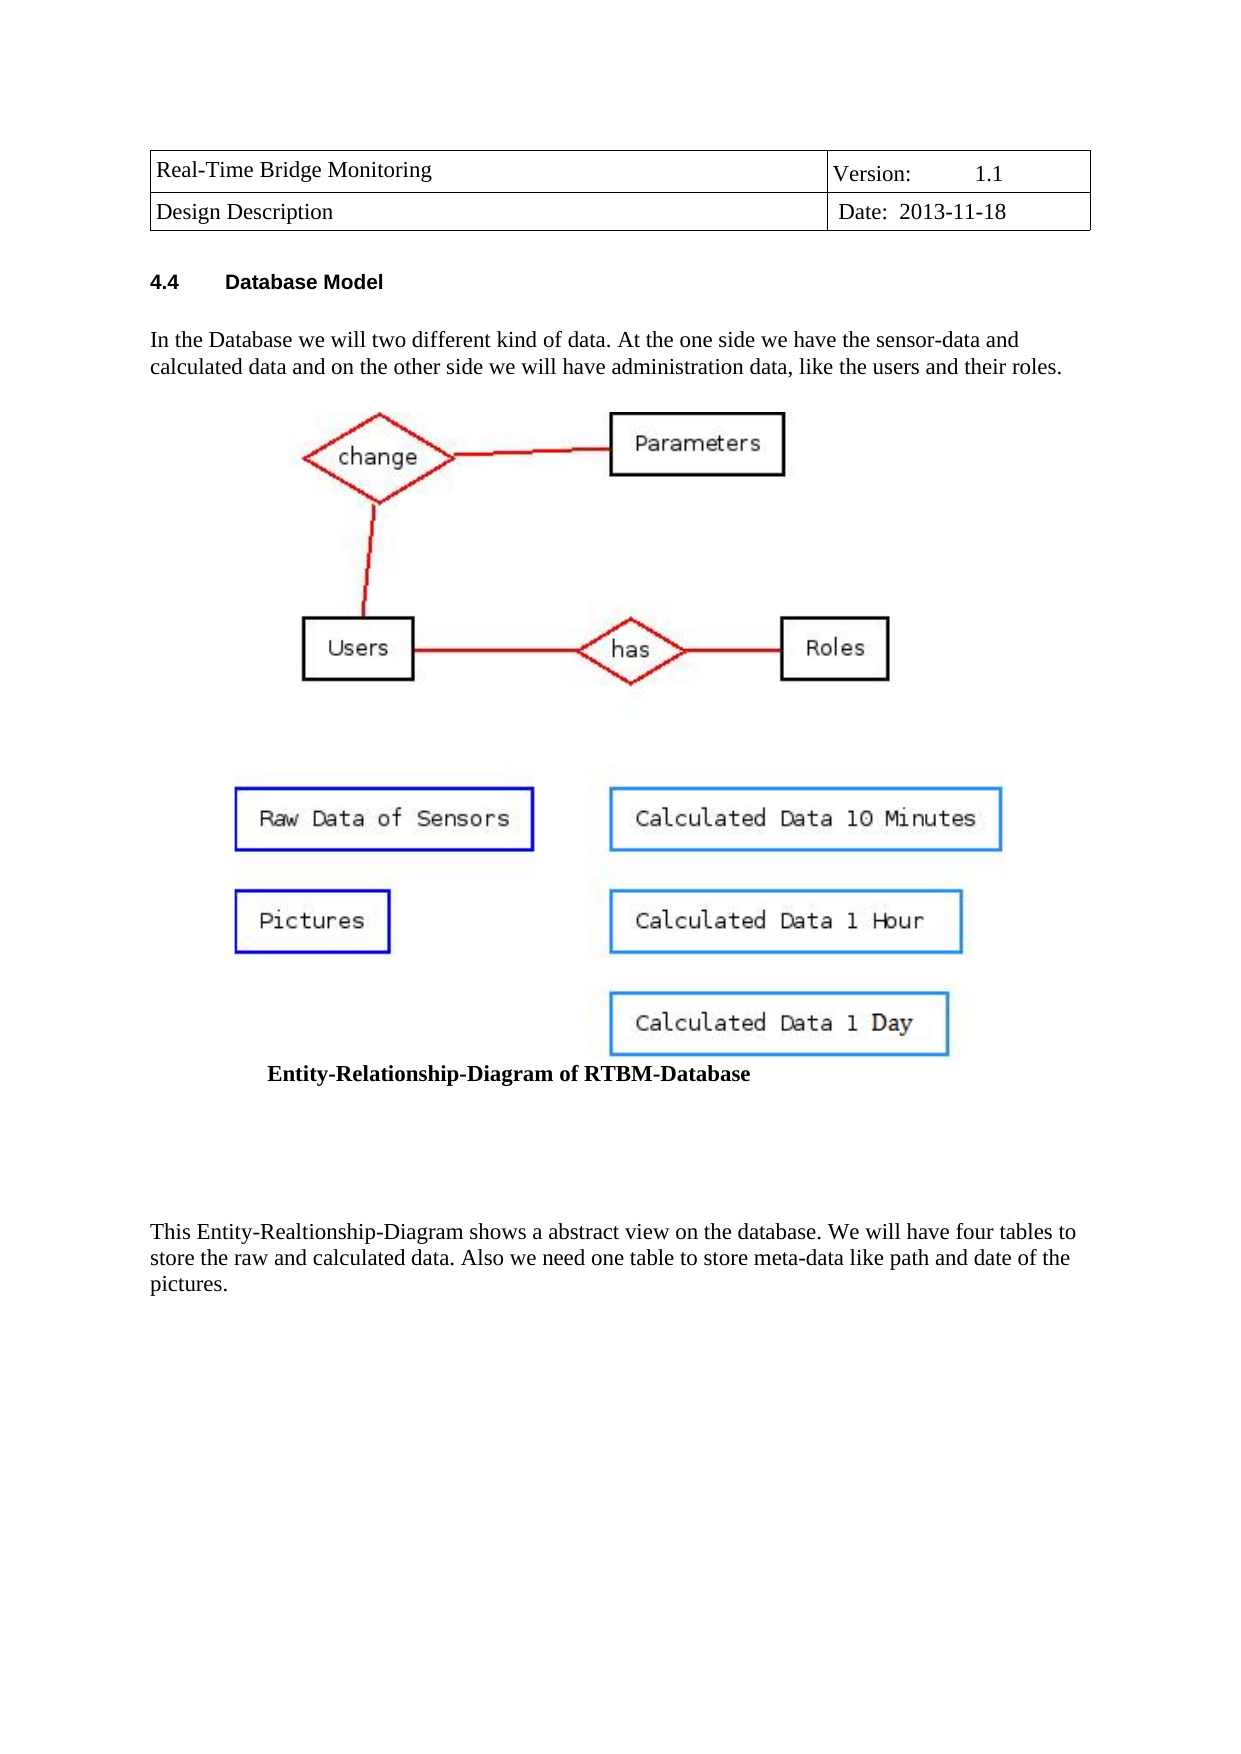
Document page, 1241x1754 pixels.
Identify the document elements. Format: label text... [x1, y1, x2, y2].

text This Entity-Realtionship-Diagram shows a abstract view on the database. We will have four tables to store the raw and calculated data. Also we need one table to store meta-data like path and date of the pictures. [150, 1218, 1090, 1297]
text Entity-Relationship-Diagram of RTBM-Database [267, 1060, 973, 1086]
picture [234, 412, 1006, 1060]
text In the Database we will two different kind of data. At the one side we have the sensor-data and calculated data and on the other side we will have administration data, like the users and their roles. [150, 326, 1090, 379]
subtitle Database Model [150, 269, 1090, 294]
